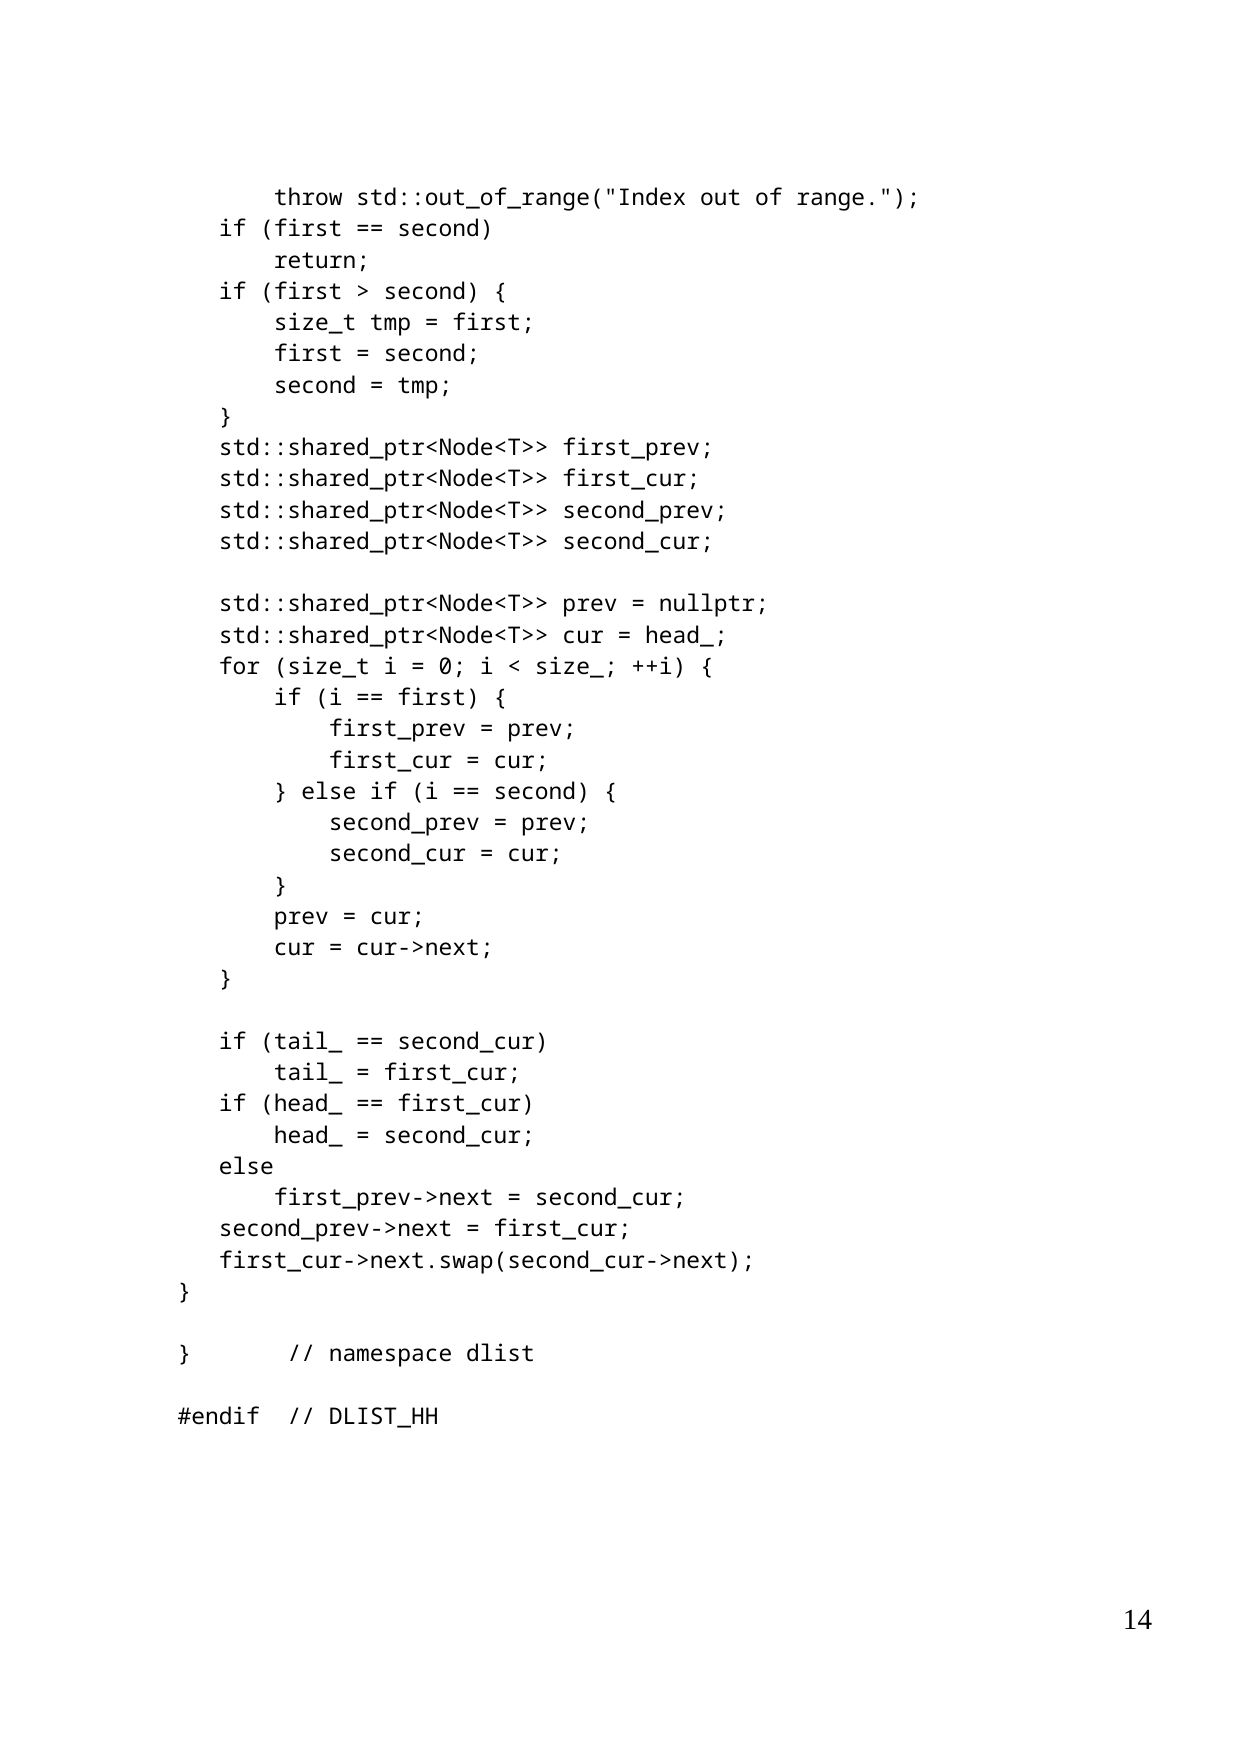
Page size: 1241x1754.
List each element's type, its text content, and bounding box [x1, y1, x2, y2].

text throw std::out_of_range("Index out of range."); if (first == second) return; if (first > second) { size_t tmp = first; first = second; second = tmp; } std::shared_ptr<Node<T>> first_prev; std::shared_ptr<Node<T>> first_cur; std::shared_ptr<Node<T>> second_prev; std::shared_ptr<Node<T>> second_cur; std::shared_ptr<Node<T>> prev = nullptr; std::shared_ptr<Node<T>> cur = head_; for (size_t i = 0; i < size_; ++i) { if (i == first) { first_prev = prev; first_cur = cur; } else if (i == second) { second_prev = prev; second_cur = cur; } prev = cur; cur = cur->next; } if (tail_ == second_cur) tail_ = first_cur; if (head_ == first_cur) head_ = second_cur; else first_prev->next = second_cur; second_prev->next = first_cur; first_cur->next.swap(second_cur->next); } } // namespace dlist #endif // DLIST_HH [177, 181, 1152, 1431]
